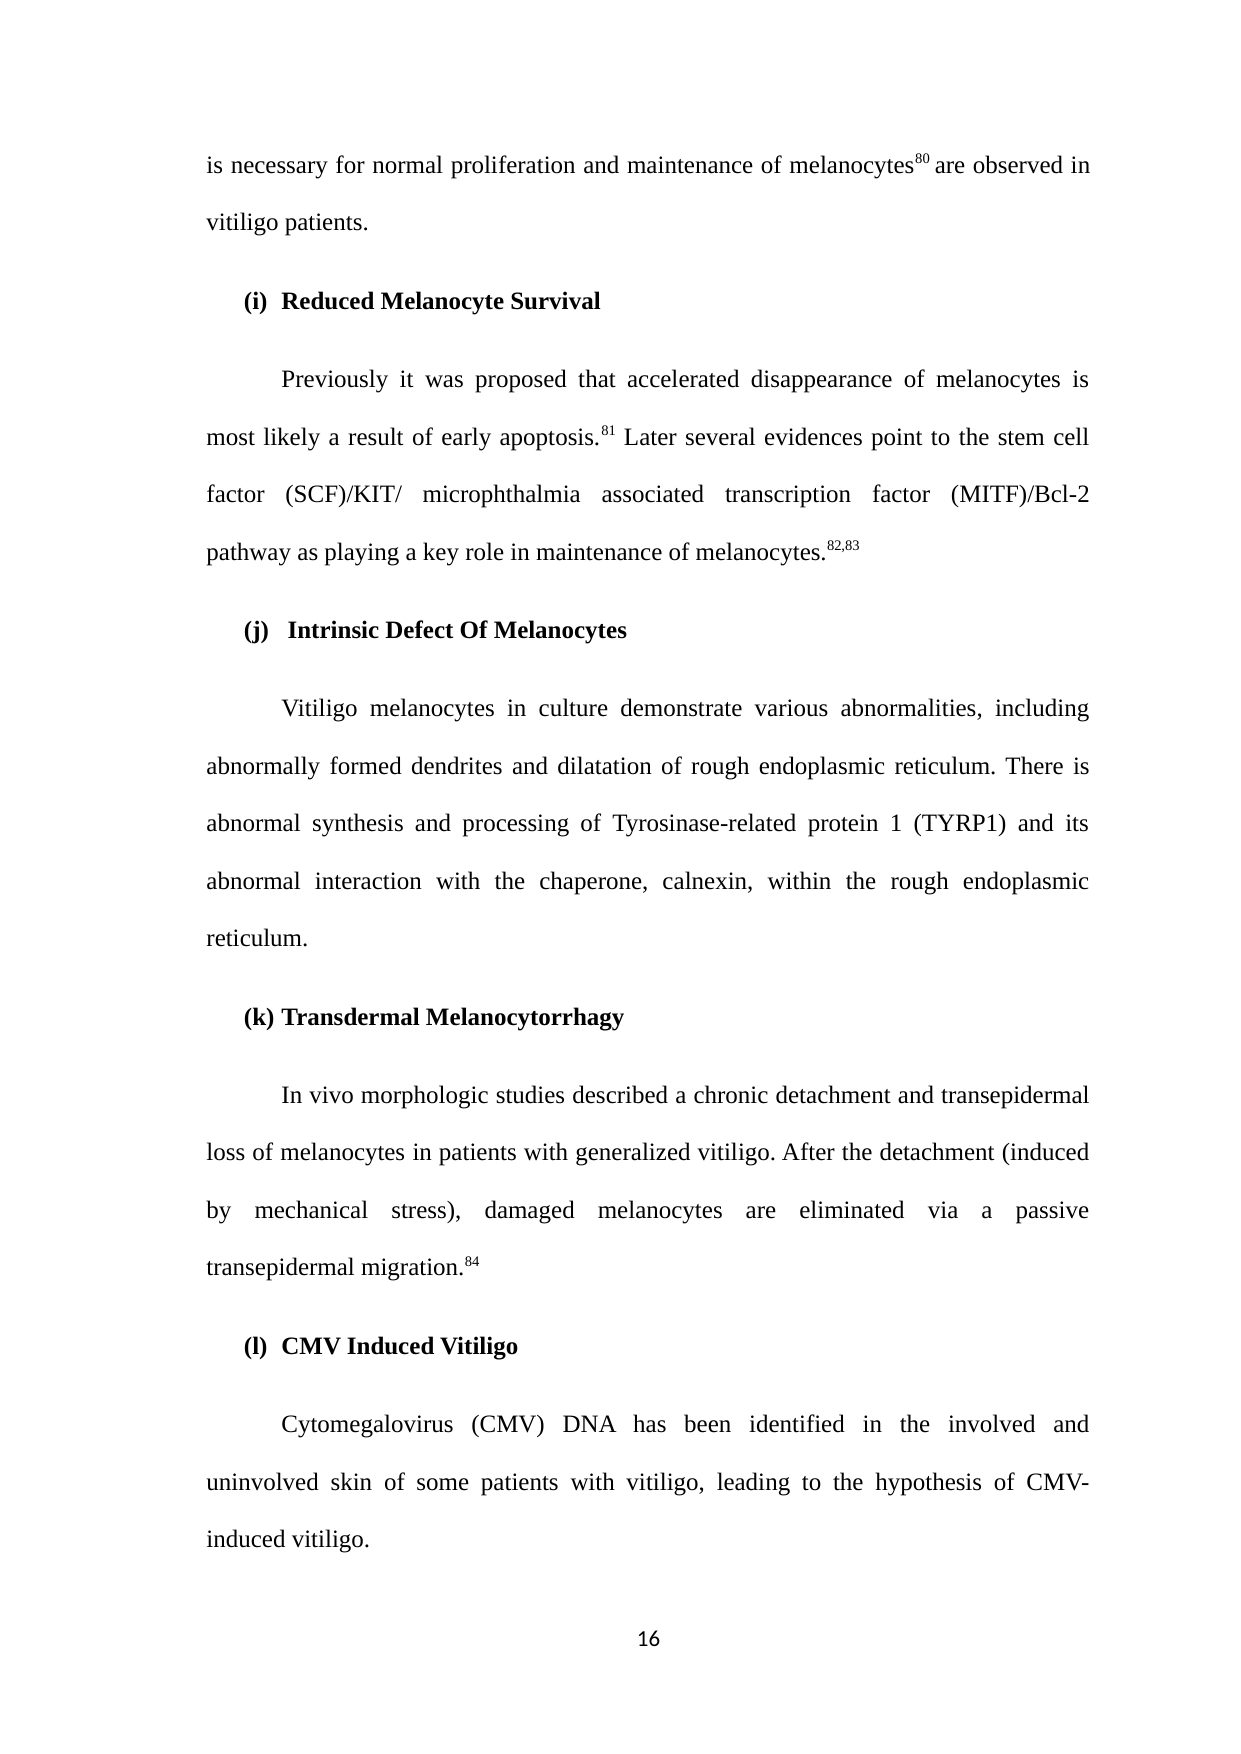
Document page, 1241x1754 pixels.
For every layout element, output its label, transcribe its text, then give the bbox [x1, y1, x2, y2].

text Cytomegalovirus (CMV) DNA has been identified in the involved and uninvolved skin of some patients with vitiligo, leading to the hypothesis of CMV-induced vitiligo. [206, 1409, 1090, 1553]
list Intrinsic Defect Of Melanocytes [244, 615, 1090, 644]
list Transdermal Melanocytorrhagy [244, 1002, 1090, 1030]
list CMV Induced Vitiligo [244, 1331, 1090, 1359]
list Reduced Melanocyte Survival [244, 286, 1090, 314]
text Previously it was proposed that accelerated disappearance of melanocytes is most likely a result of early apoptosis.81 Later several evidences point to the stem cell factor (SCF)/KIT/ microphthalmia associated transcription factor (MITF)/Bcl-2 pathway as playing a key role in maintenance of melanocytes.82,83 [206, 364, 1090, 565]
text Vitiligo melanocytes in culture demonstrate various abnormalities, including abnormally formed dendrites and dilatation of rough endoplasmic reticulum. There is abnormal synthesis and processing of Tyrosinase-related protein 1 (TYRP1) and its abnormal interaction with the chaperone, calnexin, within the rough endoplasmic reticulum. [206, 693, 1090, 952]
text In vivo morphologic studies described a chronic detachment and transepidermal loss of melanocytes in patients with generalized vitiligo. After the detachment (induced by mechanical stress), damaged melanocytes are eliminated via a passive transepidermal migration.84 [206, 1080, 1090, 1281]
text is necessary for normal proliferation and maintenance of melanocytes80 are observed in vitiligo patients. [206, 150, 1090, 236]
